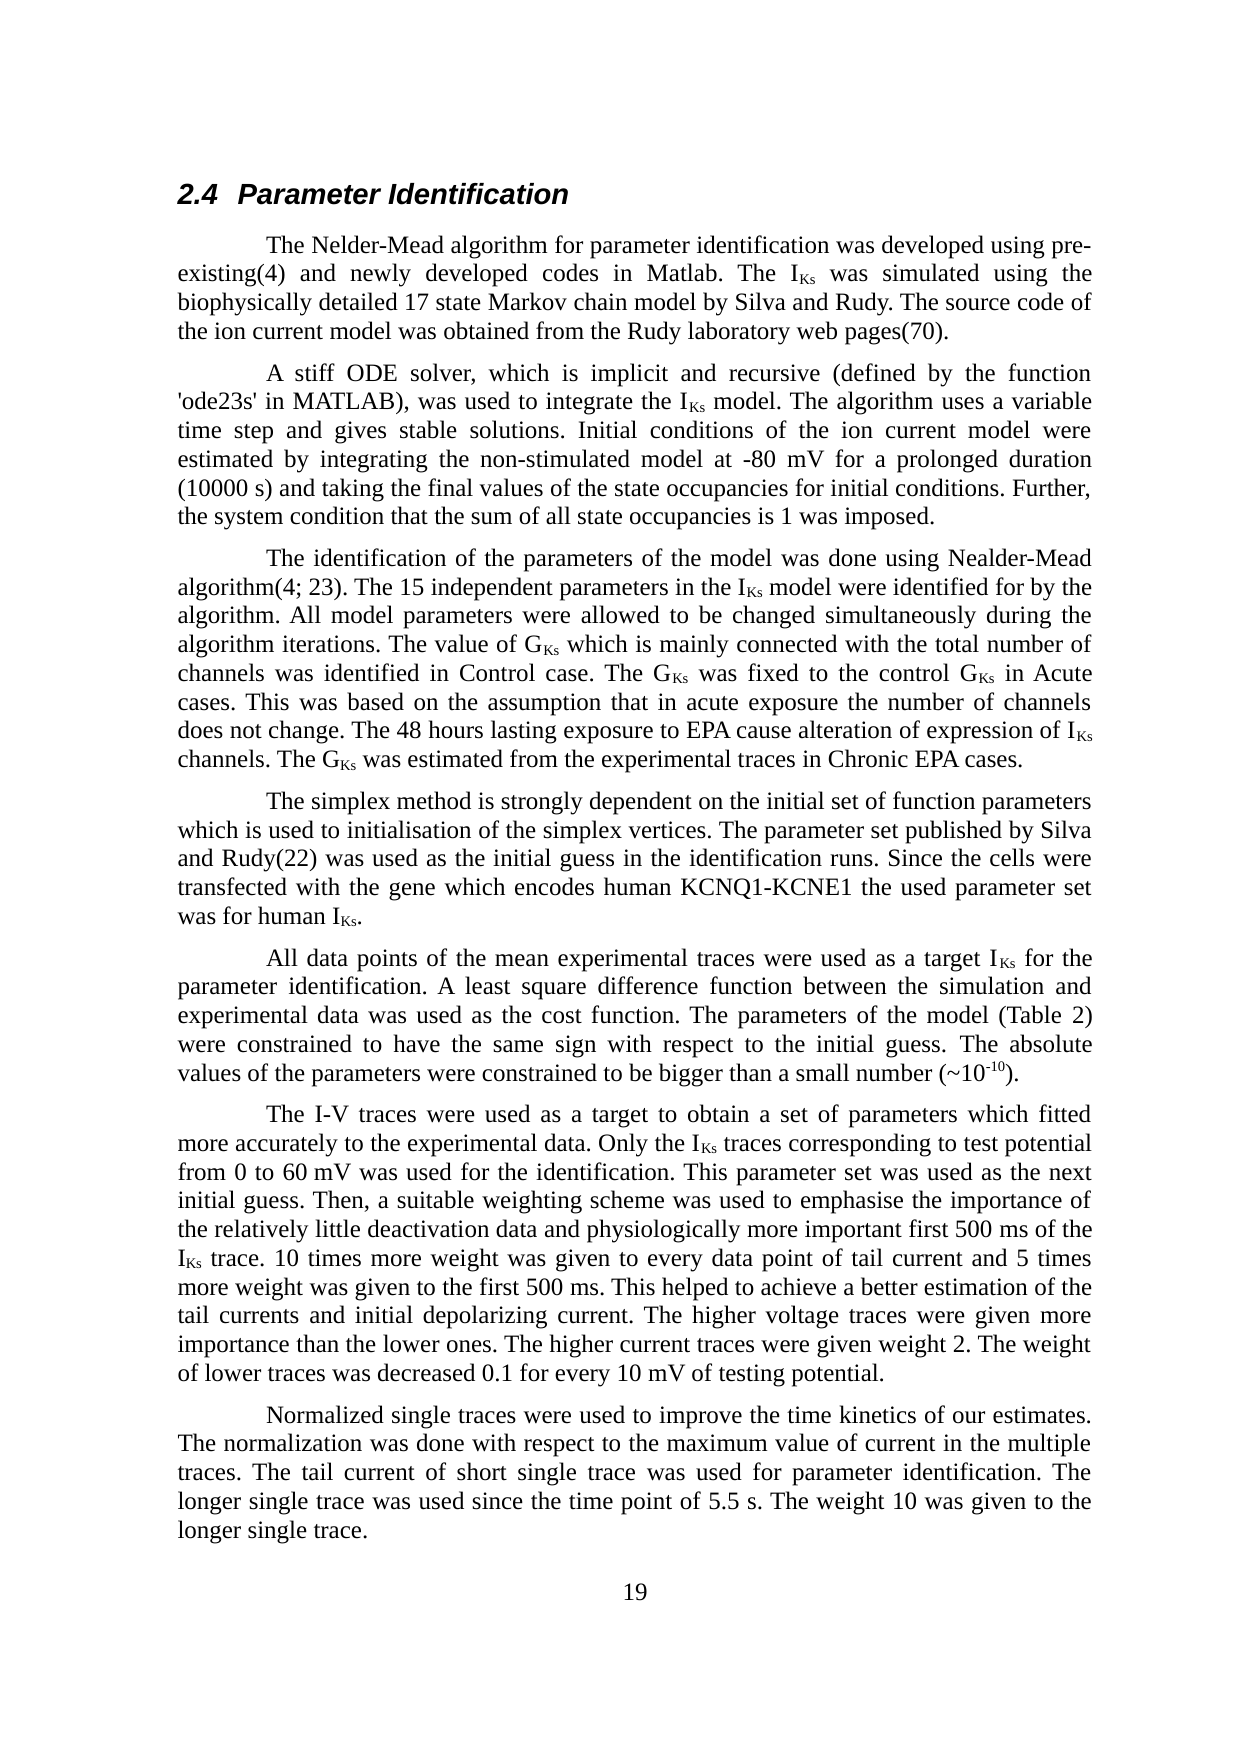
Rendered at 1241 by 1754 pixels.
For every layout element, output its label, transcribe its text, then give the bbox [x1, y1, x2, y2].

text The simplex method is strongly dependent on the initial set of function parameters which is used to initialisation of the simplex vertices. The parameter set published by Silva and Rudy(22) was used as the initial guess in the identification runs. Since the cells were transfected with the gene which encodes human KCNQ1-KCNE1 the used parameter set was for human IKs. [177, 786, 1093, 930]
text All data points of the mean experimental traces were used as a target IKs for the parameter identification. A least square difference function between the simulation and experimental data was used as the cost function. The parameters of the model (Table 2) were constrained to have the same sign with respect to the initial guess. The absolute values of the parameters were constrained to be bigger than a small number (~10-10). [177, 943, 1093, 1086]
text The Nelder-Mead algorithm for parameter identification was developed using pre-existing(4) and newly developed codes in Matlab. The IKs was simulated using the biophysically detailed 17 state Markov chain model by Silva and Rudy. The source code of the ion current model was obtained from the Rudy laboratory web pages(70). [177, 230, 1093, 345]
text Normalized single traces were used to improve the time kinetics of our estimates. The normalization was done with respect to the maximum value of current in the multiple traces. The tail current of short single trace was used for parameter identification. The longer single trace was used since the time point of 5.5 s. The weight 10 was given to the longer single trace. [177, 1400, 1093, 1543]
text The identification of the parameters of the model was done using Nealder-Mead algorithm(4; 23). The 15 independent parameters in the IKs model were identified for by the algorithm. All model parameters were allowed to be changed simultaneously during the algorithm iterations. The value of GKs which is mainly connected with the total number of channels was identified in Control case. The GKs was fixed to the control GKs in Acute cases. This was based on the assumption that in acute exposure the number of channels does not change. The 48 hours lasting exposure to EPA cause alteration of expression of IKs channels. The GKs was estimated from the experimental traces in Chronic EPA cases. [177, 543, 1093, 773]
subtitle Parameter Identification [177, 177, 1093, 211]
text A stiff ODE solver, which is implicit and recursive (defined by the function 'ode23s' in MATLAB), was used to integrate the IKs model. The algorithm uses a variable time step and gives stable solutions. Initial conditions of the ion current model were estimated by integrating the non-stimulated model at -80 mV for a prolonged duration (10000 s) and taking the final values of the state occupancies for initial conditions. Further, the system condition that the sum of all state occupancies is 1 was imposed. [177, 358, 1093, 530]
text The I-V traces were used as a target to obtain a set of parameters which fitted more accurately to the experimental data. Only the IKs traces corresponding to test potential from 0 to 60 mV was used for the identification. This parameter set was used as the next initial guess. Then, a suitable weighting scheme was used to emphasise the importance of the relatively little deactivation data and physiologically more important first 500 ms of the IKs trace. 10 times more weight was given to every data point of tail current and 5 times more weight was given to the first 500 ms. This helped to achieve a better estimation of the tail currents and initial depolarizing current. The higher voltage traces were given more importance than the lower ones. The higher current traces were given weight 2. The weight of lower traces was decreased 0.1 for every 10 mV of testing potential. [177, 1099, 1093, 1387]
